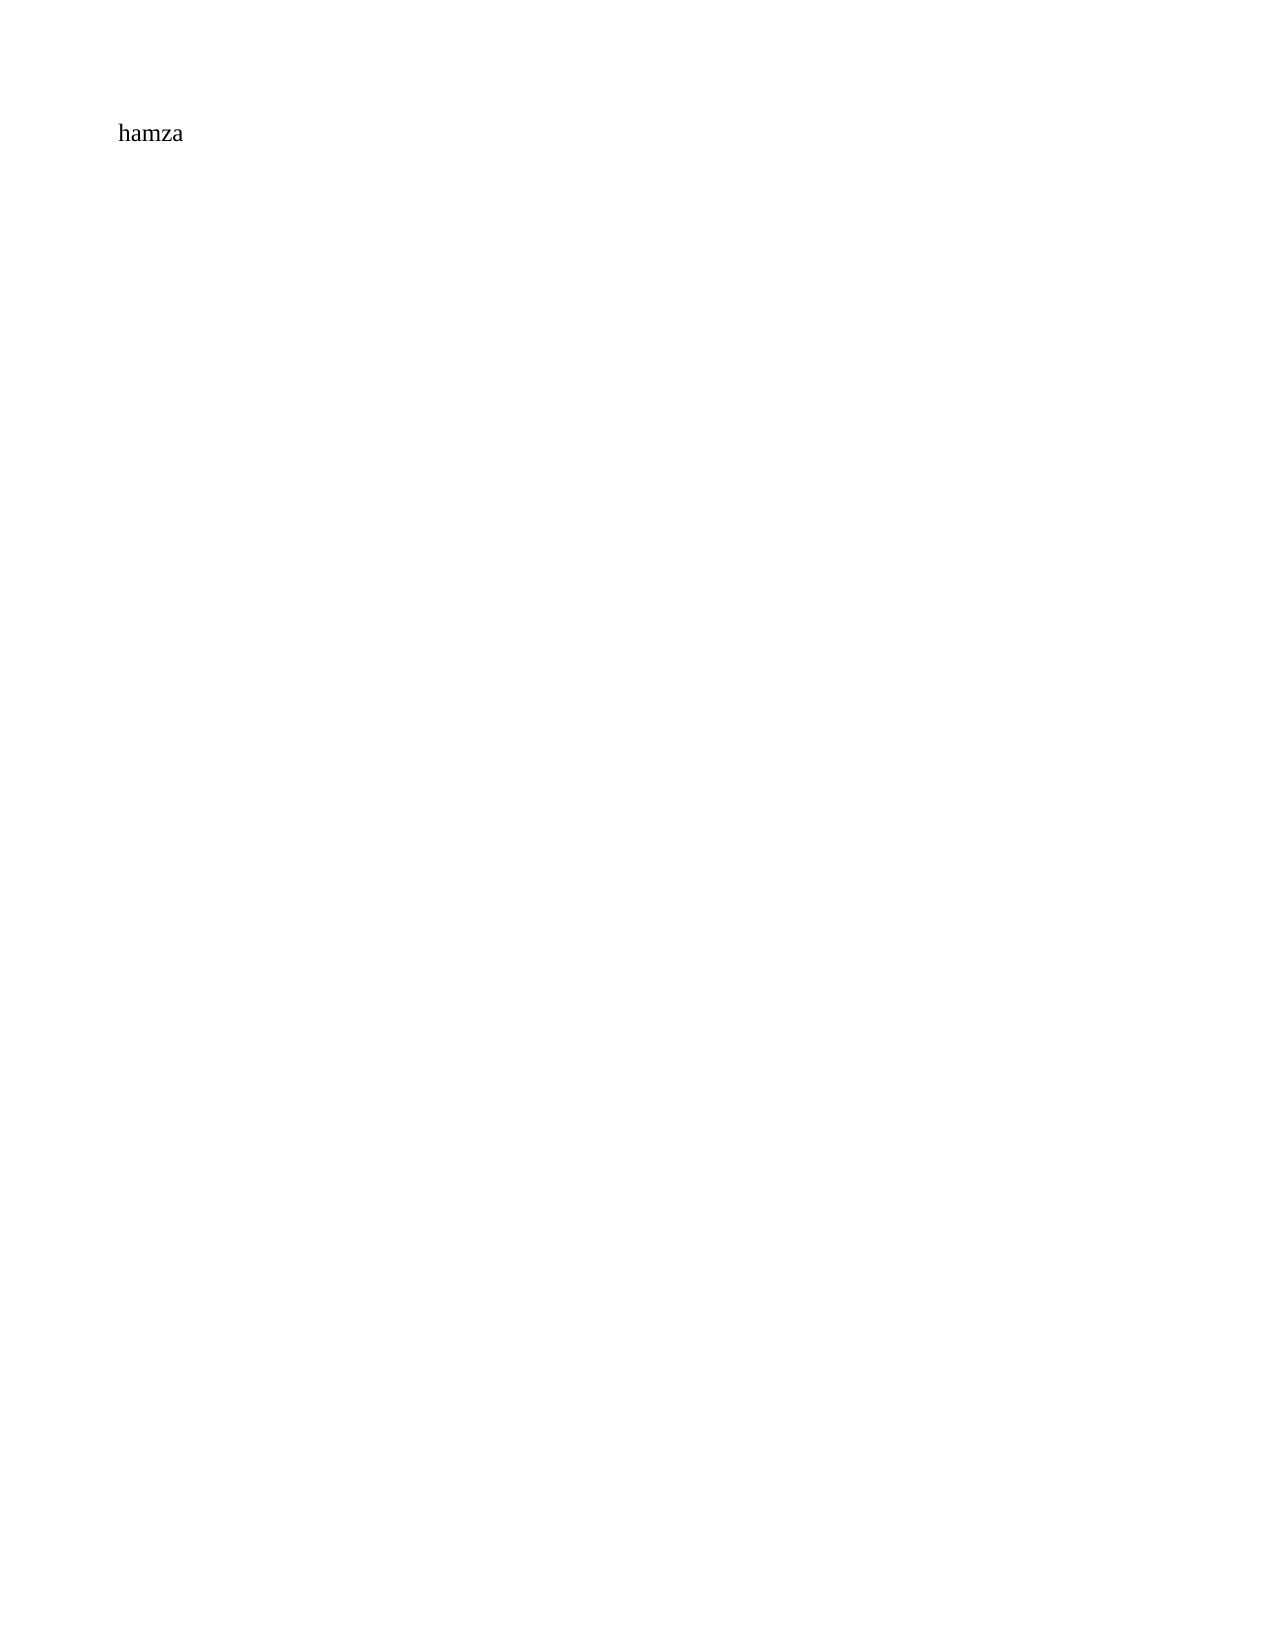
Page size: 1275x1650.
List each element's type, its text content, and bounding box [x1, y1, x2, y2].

text hamza [118, 118, 1157, 147]
